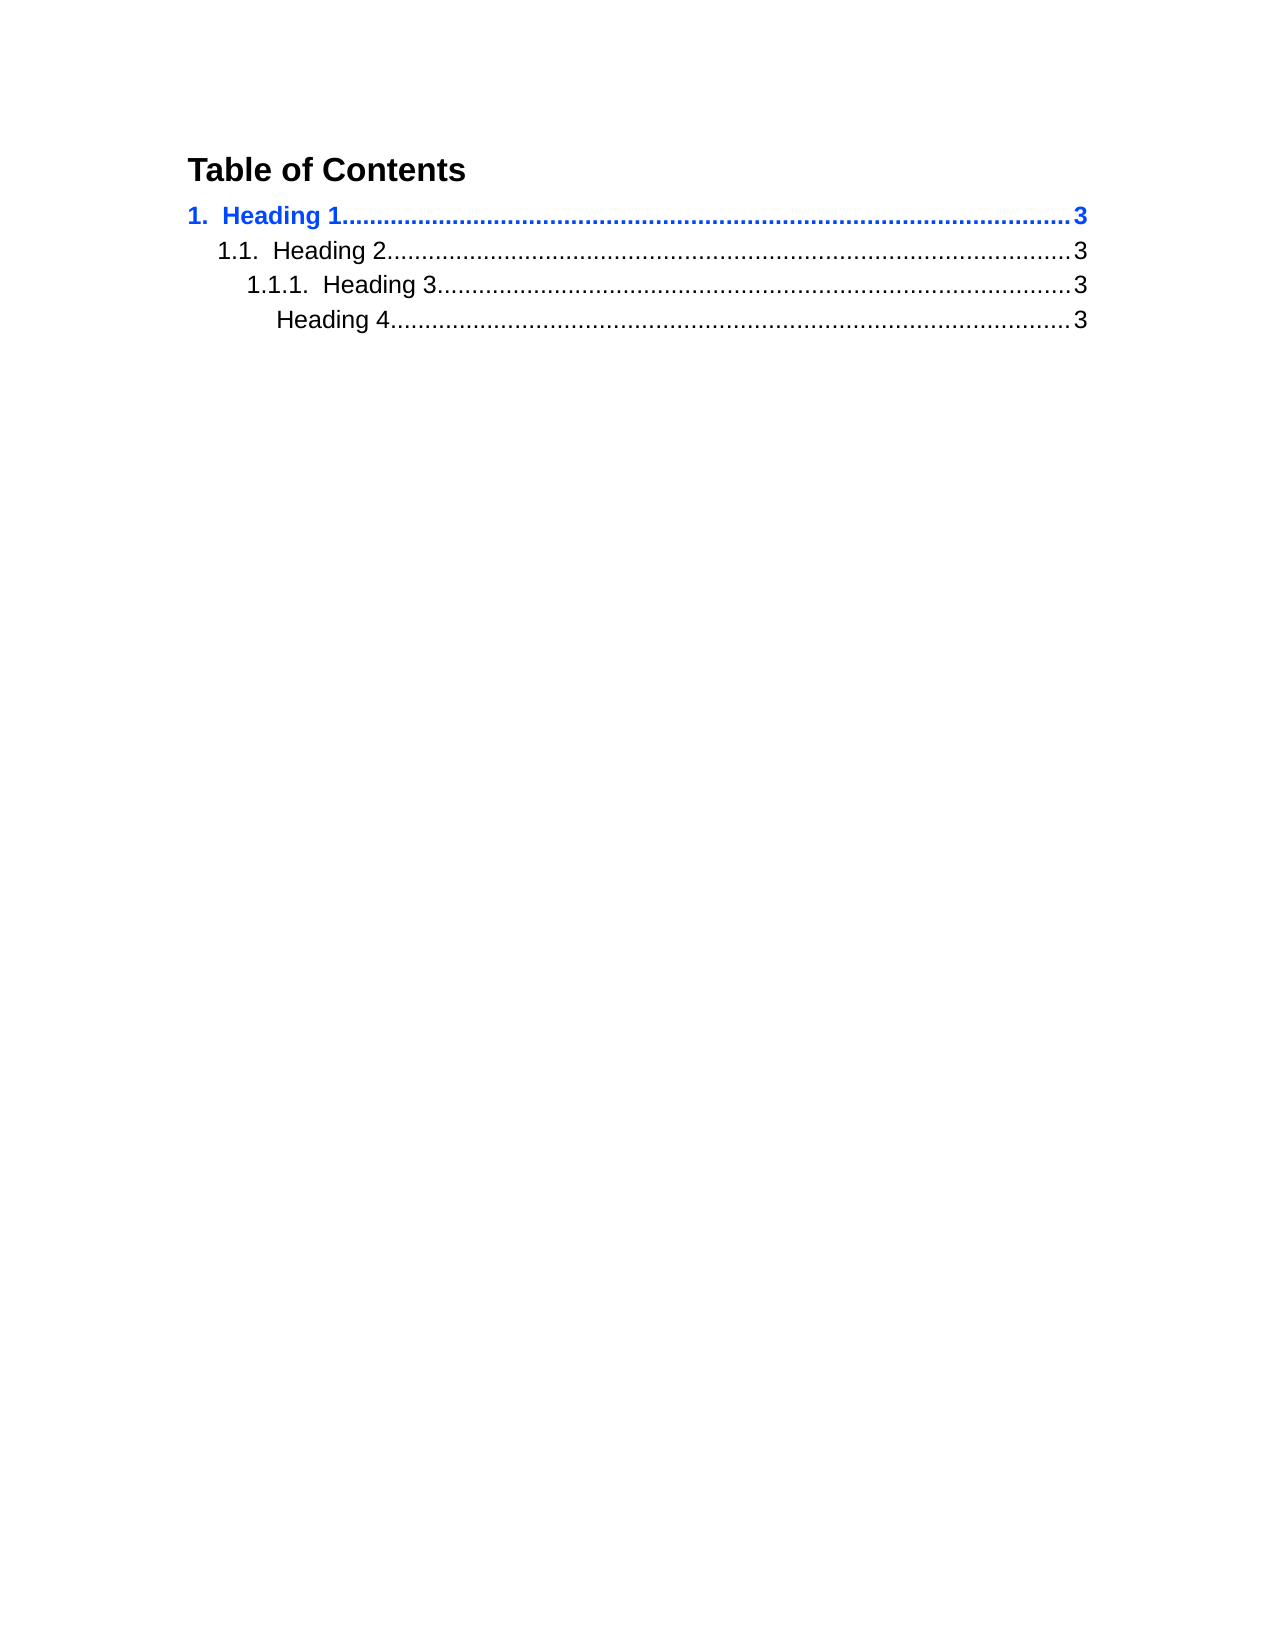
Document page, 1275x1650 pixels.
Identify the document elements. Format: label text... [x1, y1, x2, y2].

subtitle Table of Contents [187, 150, 1087, 188]
text 1. Heading 1 3 [187, 201, 1087, 230]
text 1.1. Heading 2 3 [217, 236, 1087, 264]
text Heading 4 3 [276, 305, 1087, 334]
text 1.1.1. Heading 3 3 [246, 271, 1087, 299]
